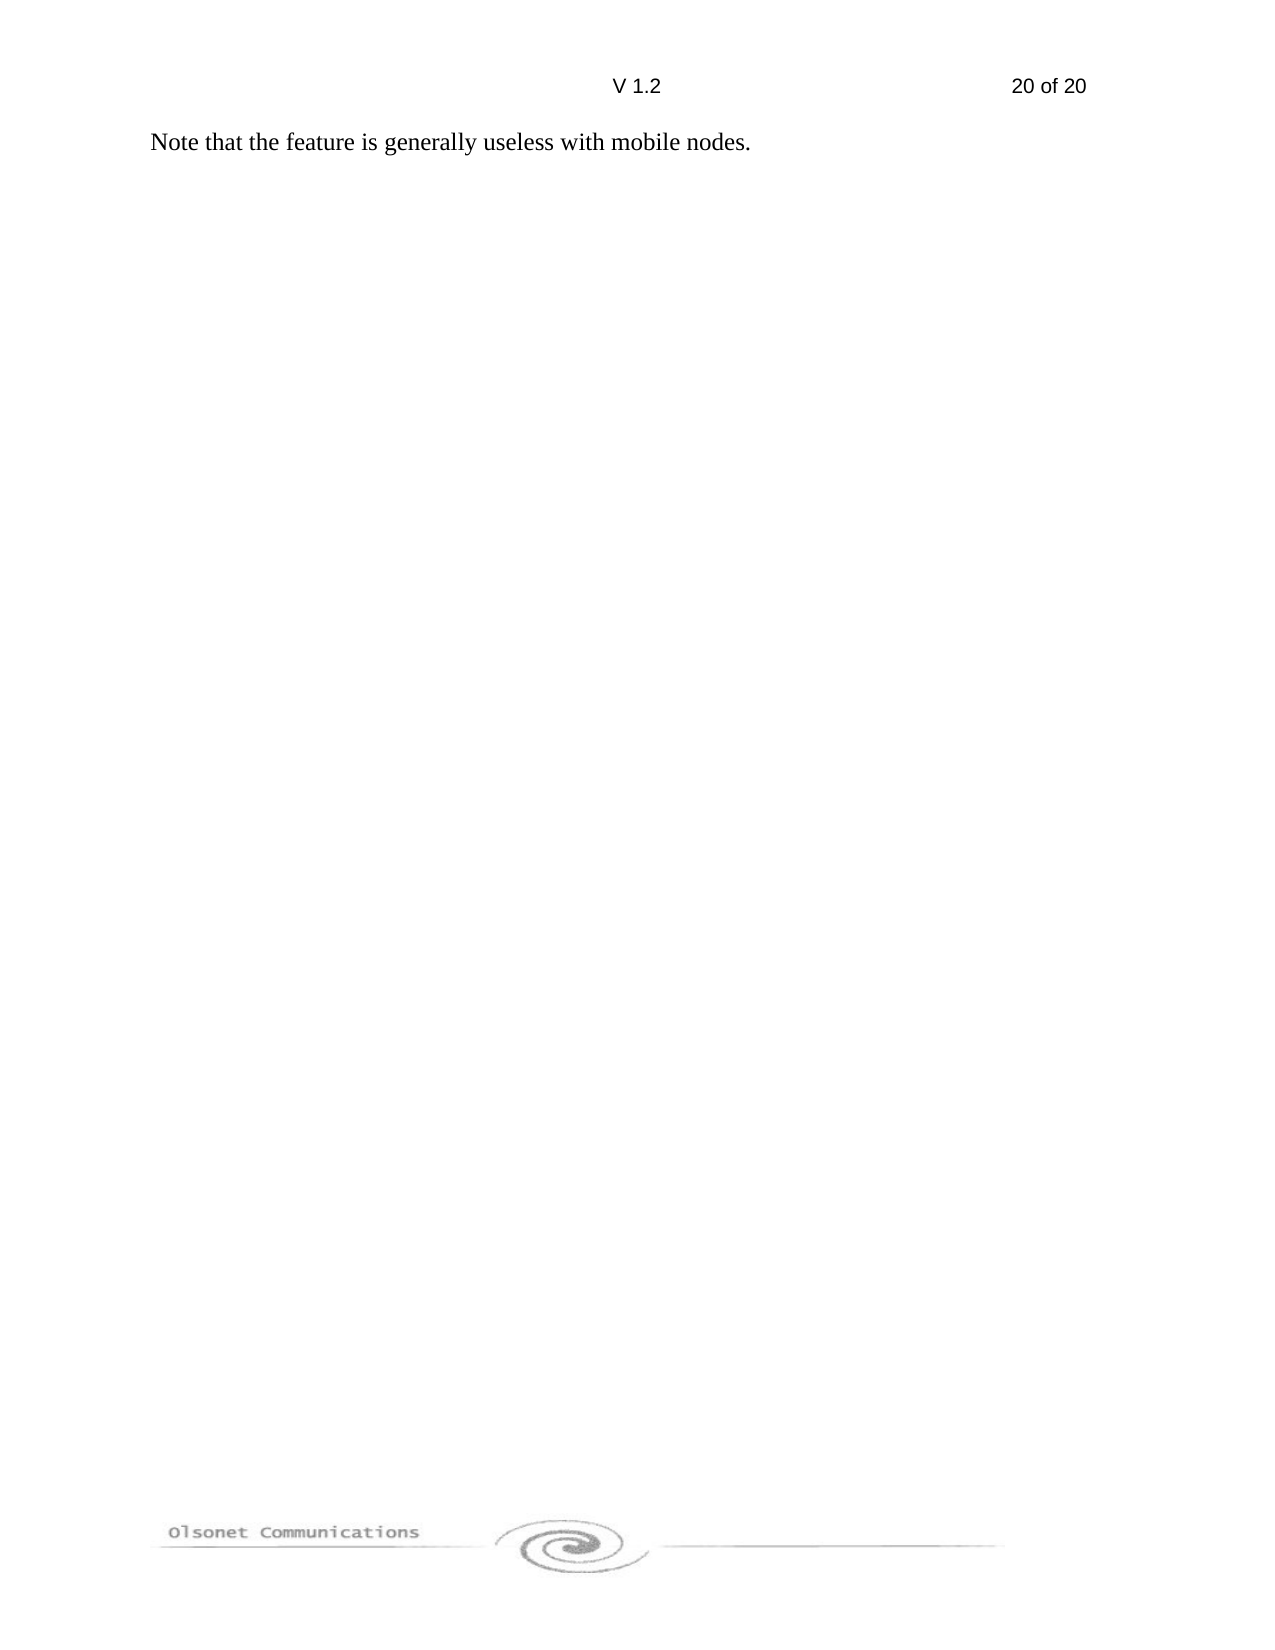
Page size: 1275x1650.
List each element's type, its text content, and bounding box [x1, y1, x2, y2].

text Note that the feature is generally useless with mobile nodes. [150, 128, 1123, 155]
picture [150, 1504, 1005, 1596]
